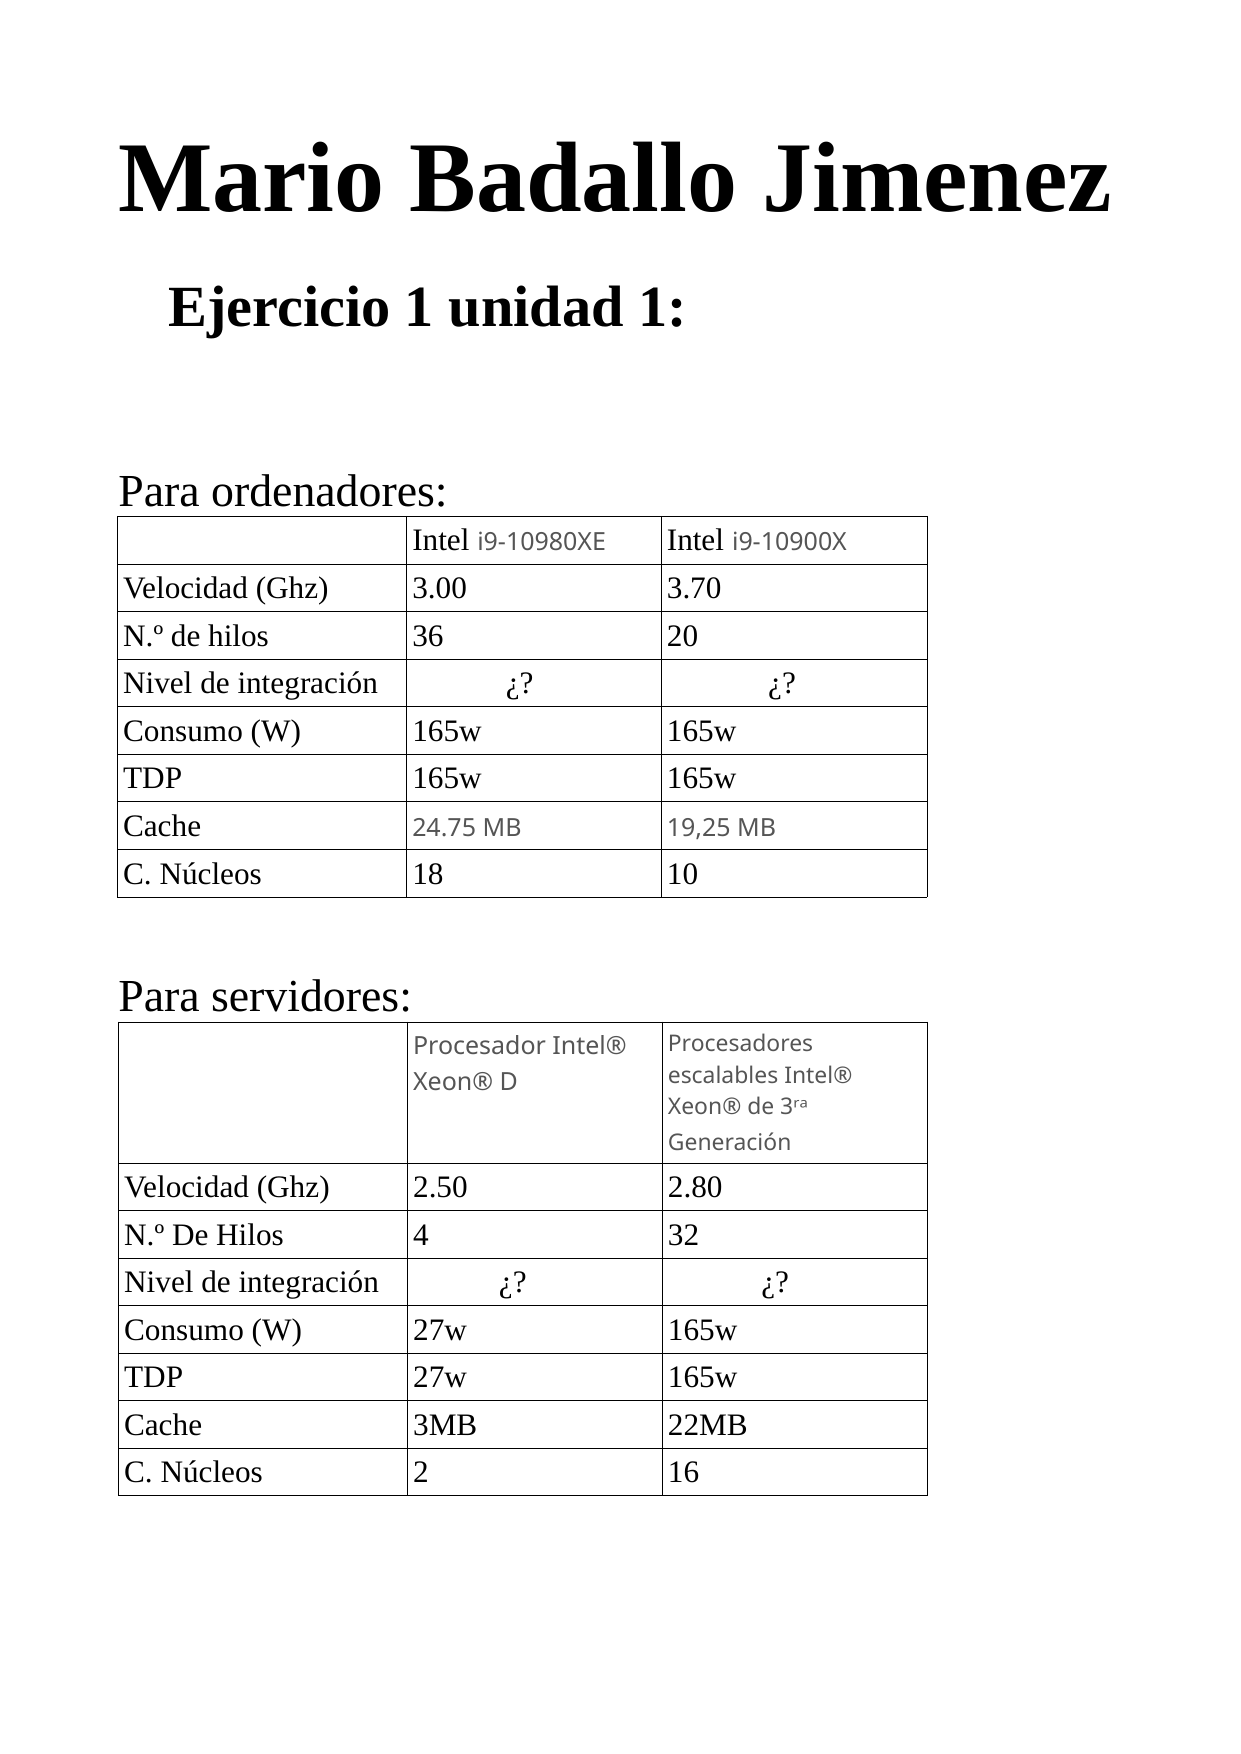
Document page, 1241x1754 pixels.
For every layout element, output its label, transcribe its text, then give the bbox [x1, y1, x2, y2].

table_cell 32 [663, 1211, 927, 1258]
text Mario Badallo Jimenez [118, 118, 1122, 233]
table_cell 2 [408, 1449, 662, 1495]
table_cell 165w [662, 755, 927, 801]
table_cell TDP [118, 755, 406, 801]
table_cell 36 [407, 612, 661, 659]
table_cell 165w [407, 707, 661, 754]
table_cell 165w [407, 755, 661, 801]
table_cell Cache [119, 1401, 407, 1448]
table_cell 2.50 [408, 1164, 662, 1210]
table_cell ¿? [662, 660, 927, 706]
table_cell 165w [662, 707, 927, 754]
table_cell N.º De Hilos [119, 1211, 407, 1258]
table_cell TDP [119, 1354, 407, 1400]
text Ejercicio 1 unidad 1: [118, 233, 1122, 348]
table_header [119, 1023, 407, 1163]
table_cell 27w [408, 1306, 662, 1353]
table_cell 18 [407, 850, 661, 897]
table_cell Velocidad (Ghz) [118, 565, 406, 611]
table_cell 165w [663, 1354, 927, 1400]
table_cell N.º de hilos [118, 612, 406, 659]
text Para servidores: [118, 969, 1122, 1022]
table_cell Nivel de integración [119, 1259, 407, 1305]
table_header Procesadores escalables Intel® Xeon® de 3ʳᵃ Generación [663, 1023, 927, 1163]
table_cell C. Núcleos [119, 1449, 407, 1495]
table_cell 4 [408, 1211, 662, 1258]
table_cell 24.75 MB [407, 802, 661, 849]
table_cell Consumo (W) [119, 1306, 407, 1353]
table_cell ¿? [408, 1259, 662, 1305]
table_cell 19,25 MB [662, 802, 927, 849]
table_cell 20 [662, 612, 927, 659]
table_header [118, 517, 406, 564]
table_cell 3MB [408, 1401, 662, 1448]
table_cell 16 [663, 1449, 927, 1495]
table_cell 3.70 [662, 565, 927, 611]
table_cell 2.80 [663, 1164, 927, 1210]
table_cell Nivel de integración [118, 660, 406, 706]
table_cell Consumo (W) [118, 707, 406, 754]
table_cell Velocidad (Ghz) [119, 1164, 407, 1210]
table_header Procesador Intel® Xeon® D [408, 1023, 662, 1163]
text Para ordenadores: [118, 463, 1122, 516]
table_cell ¿? [407, 660, 661, 706]
table_cell C. Núcleos [118, 850, 406, 897]
table_cell 3.00 [407, 565, 661, 611]
table_cell 22MB [663, 1401, 927, 1448]
table_cell 165w [663, 1306, 927, 1353]
table_cell Cache [118, 802, 406, 849]
table_cell 10 [662, 850, 927, 897]
table_header Intel i9-10980XE [407, 517, 661, 564]
table_cell 27w [408, 1354, 662, 1400]
table_header Intel i9-10900X [662, 517, 927, 564]
table_cell ¿? [663, 1259, 927, 1305]
